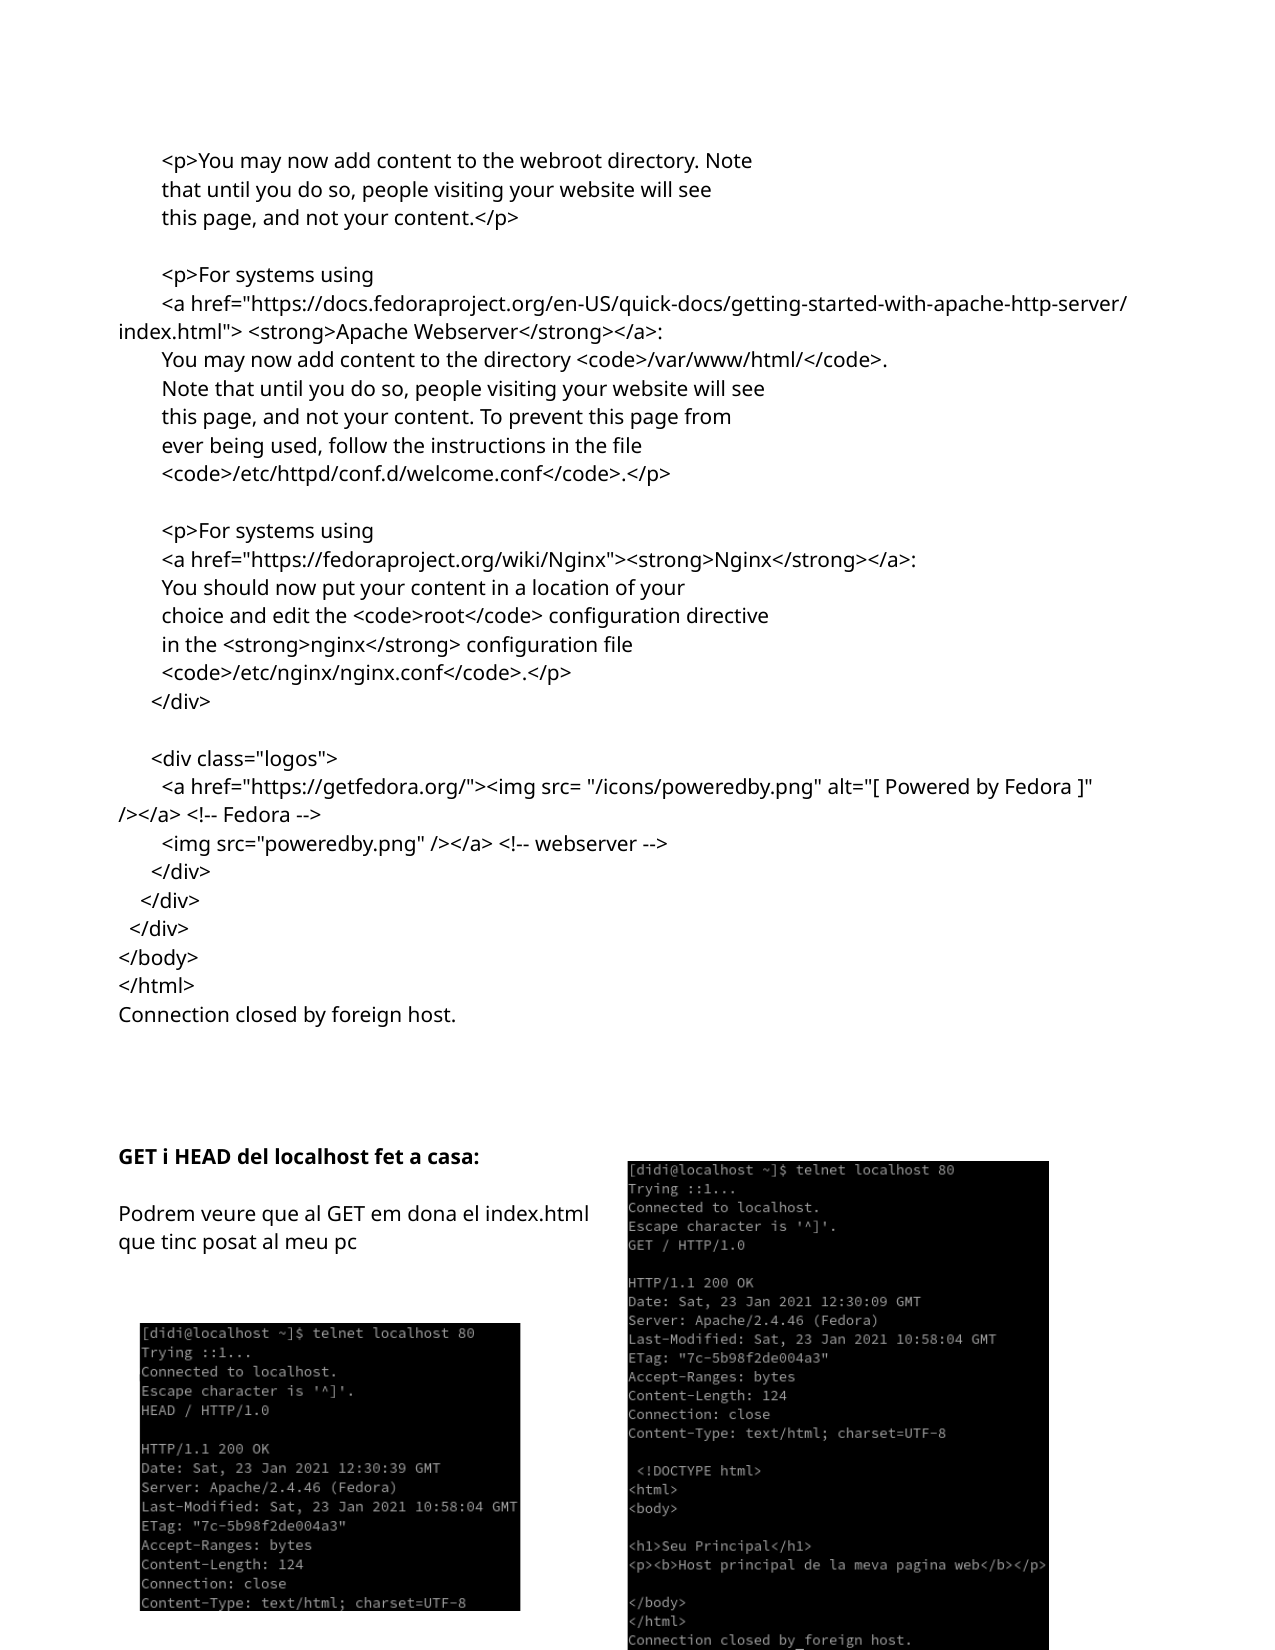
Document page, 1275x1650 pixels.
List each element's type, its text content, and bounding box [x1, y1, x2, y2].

text <a href="https://fedoraproject.org/wiki/Nginx"><strong>Nginx</strong></a>: [118, 545, 1157, 573]
text </div> [118, 687, 1157, 715]
text <p>You may now add content to the webroot directory. Note [118, 147, 1157, 175]
text </div> [118, 886, 1157, 914]
text <a href="https://getfedora.org/"><img src= "/icons/poweredby.png" alt="[ Powered by Fedora ]" /></a> <!-- Fedora --> [118, 772, 1157, 829]
text <p>For systems using [118, 516, 1157, 545]
text GET i HEAD del localhost fet a casa: [118, 1142, 1157, 1170]
text <code>/etc/nginx/nginx.conf</code>.</p> [118, 658, 1157, 687]
text [1049, 1199, 1157, 1256]
text Connection closed by foreign host. [118, 1000, 1157, 1028]
text <div class="logos"> [118, 744, 1157, 772]
picture [139, 1323, 521, 1611]
text </div> [118, 857, 1157, 886]
text </body> [118, 943, 1157, 971]
picture [627, 1161, 1049, 1650]
text this page, and not your content. To prevent this page from [118, 402, 1157, 431]
text Note that until you do so, people visiting your website will see [118, 374, 1157, 402]
text <code>/etc/httpd/conf.d/welcome.conf</code>.</p> [118, 459, 1157, 488]
text ever being used, follow the instructions in the file [118, 431, 1157, 459]
text </div> [118, 914, 1157, 943]
text <img src="poweredby.png" /></a> <!-- webserver --> [118, 829, 1157, 857]
text this page, and not your content.</p> [118, 203, 1157, 232]
text You may now add content to the directory <code>/var/www/html/</code>. [118, 346, 1157, 374]
text Podrem veure que al GET em dona el index.html que tinc posat al meu pc [118, 1199, 627, 1256]
text <p>For systems using [118, 260, 1157, 289]
text in the <strong>nginx</strong> configuration file [118, 630, 1157, 658]
text </html> [118, 971, 1157, 1000]
text that until you do so, people visiting your website will see [118, 175, 1157, 203]
text You should now put your content in a location of your [118, 573, 1157, 602]
text <a href="https://docs.fedoraproject.org/en-US/quick-docs/getting-started-with-apache-http-server/index.html"> <strong>Apache Webserver</strong></a>: [118, 289, 1157, 346]
text choice and edit the <code>root</code> configuration directive [118, 602, 1157, 630]
